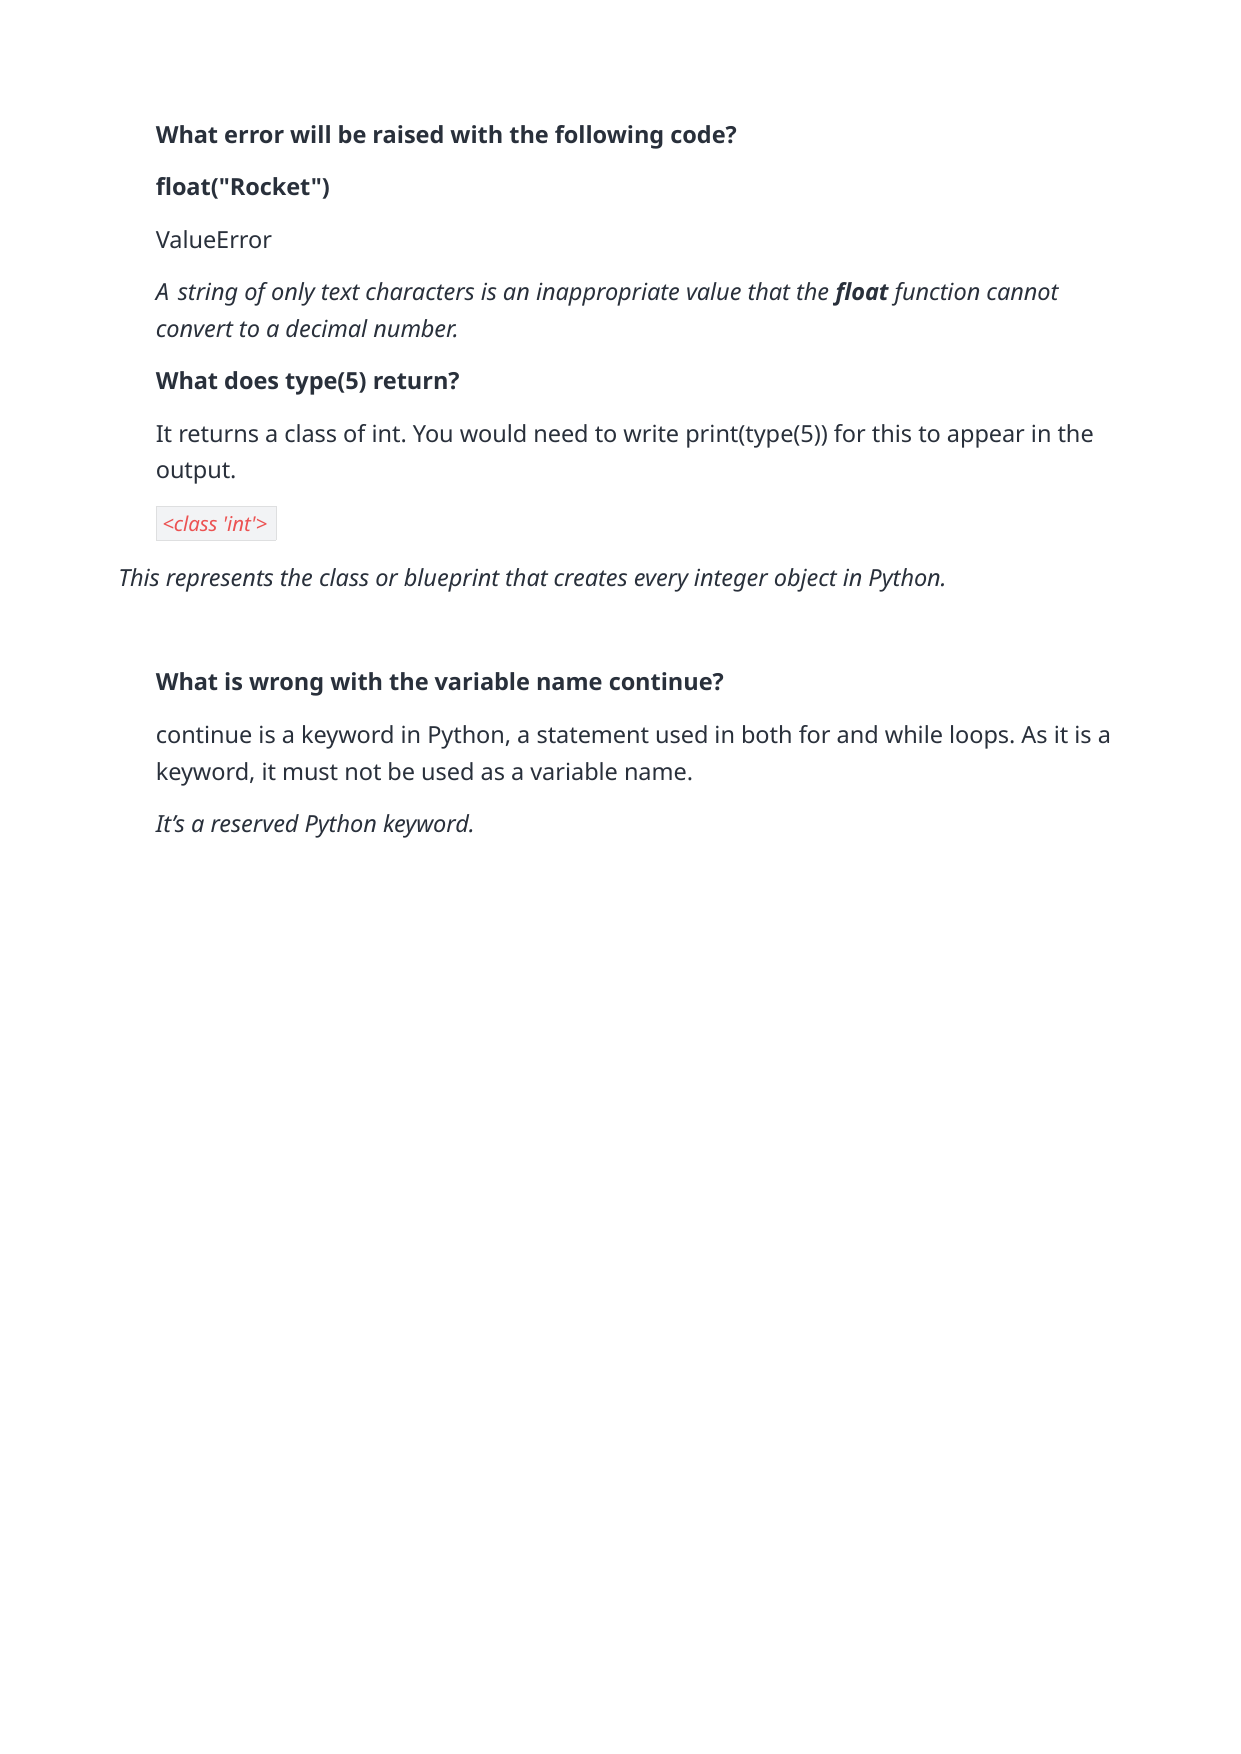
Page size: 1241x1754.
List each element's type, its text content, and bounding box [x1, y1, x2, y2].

text It returns a class of int. You would need to write print(type(5)) for this to appear in the output. [156, 417, 1122, 486]
text What does type(5) return? [156, 364, 1122, 396]
text <class 'int'> [157, 507, 276, 540]
text What is wrong with the variable name continue? [156, 666, 1122, 698]
text ValueError [156, 223, 1122, 255]
text What error will be raised with the following code? [156, 118, 1122, 150]
text It’s a reserved Python keyword. [156, 807, 1122, 839]
text [277, 506, 1122, 540]
text float("Rocket") [156, 171, 1122, 202]
text continue is a keyword in Python, a statement used in both for and while loops. As it is a keyword, it must not be used as a variable name. [156, 718, 1122, 787]
text A string of only text characters is an inappropriate value that the float function cannot convert to a decimal number. [156, 275, 1122, 344]
text This represents the class or blueprint that creates every integer object in Python. [118, 561, 1122, 593]
